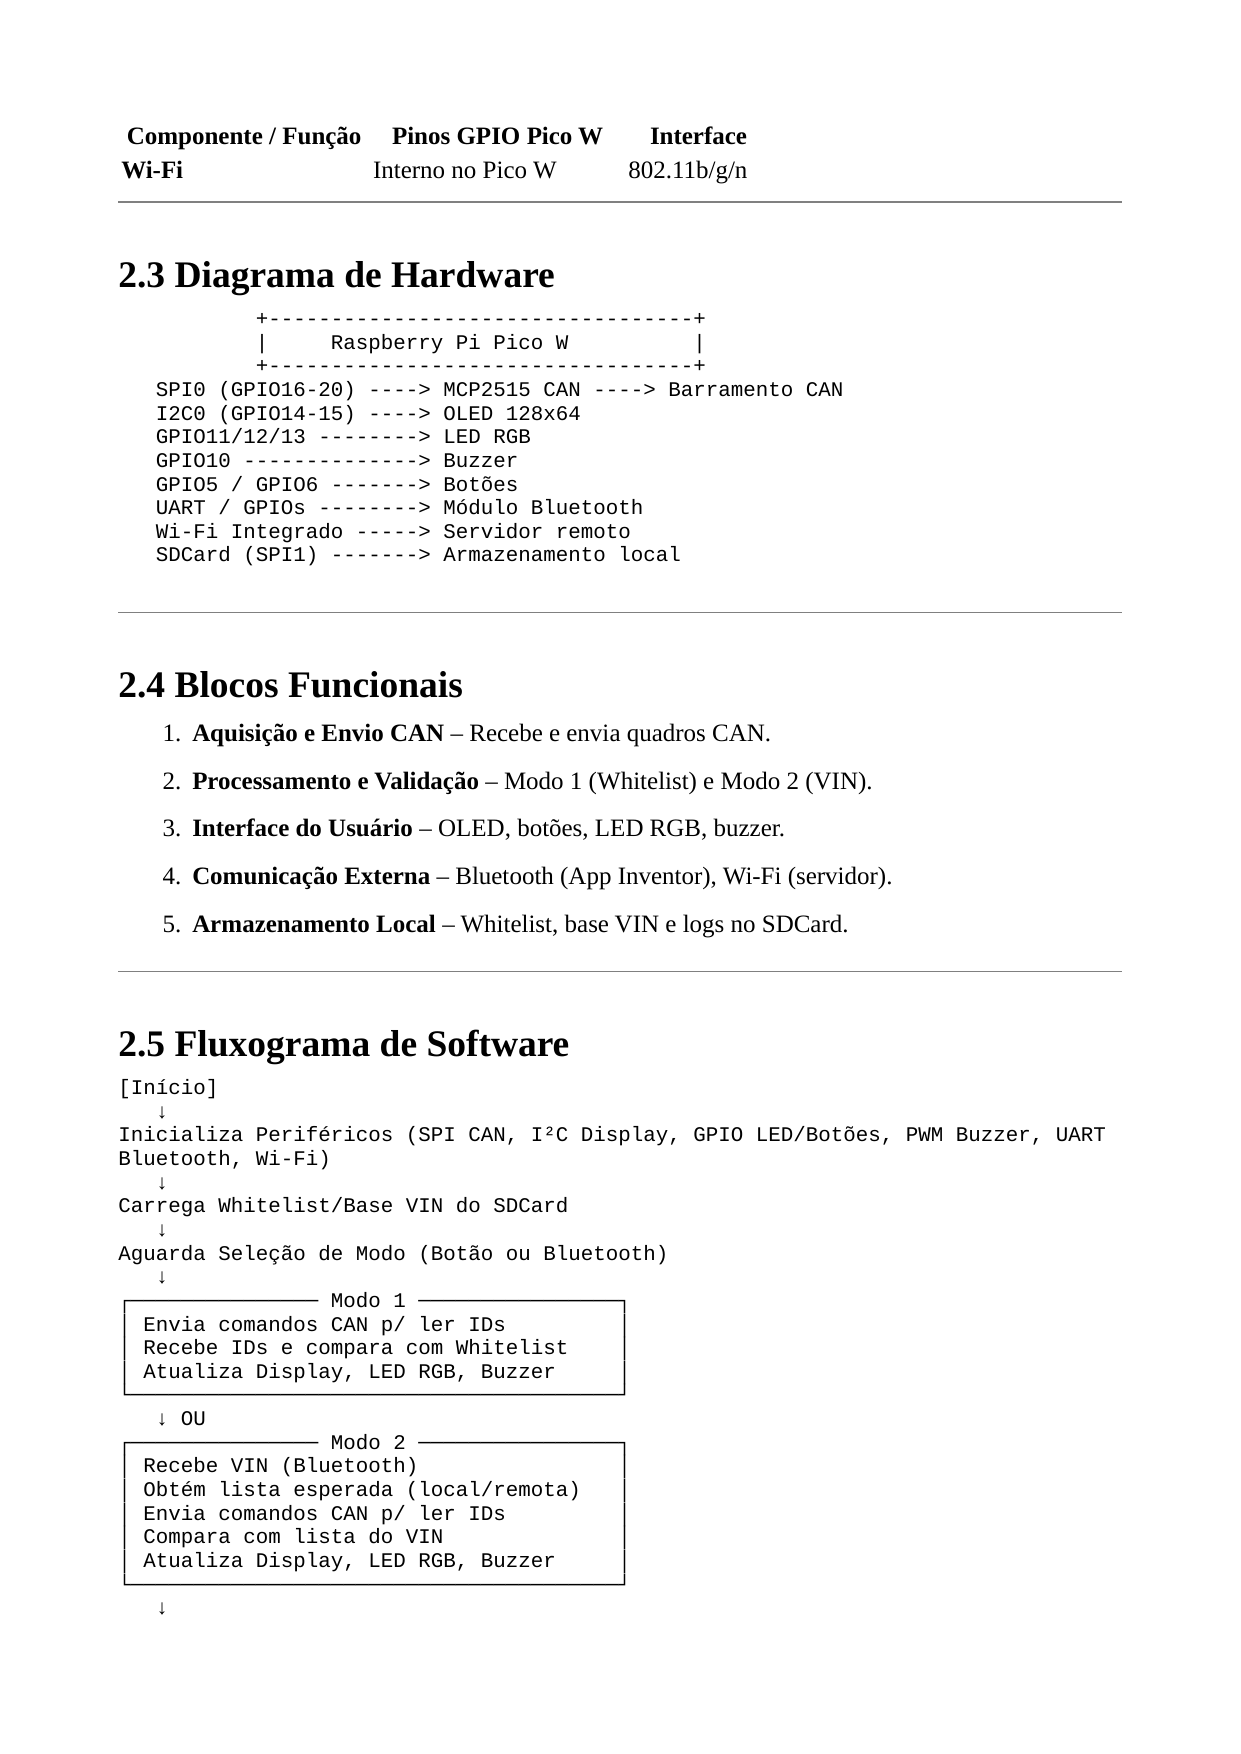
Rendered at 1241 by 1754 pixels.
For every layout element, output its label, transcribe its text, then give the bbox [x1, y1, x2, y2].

table_header Pinos GPIO Pico W [370, 118, 625, 153]
text ↓ OU [118, 1408, 1122, 1432]
table_cell 802.11b/g/n [625, 153, 772, 187]
text │ Atualiza Display, LED RGB, Buzzer │ [625, 1361, 1122, 1384]
text ↓ [118, 1597, 1122, 1621]
subtitle 2.5 Fluxograma de Software [118, 1021, 1122, 1064]
text Aguarda Seleção de Modo (Botão ou Bluetooth) [118, 1243, 1122, 1266]
list Armazenamento Local – Whitelist, base VIN e logs no SDCard. [162, 909, 1122, 937]
text │ Envia comandos CAN p/ ler IDs │ [118, 1313, 1122, 1337]
text │ Atualiza Display, LED RGB, Buzzer │ [125, 1361, 624, 1384]
text │ Envia comandos CAN p/ ler IDs │ [625, 1503, 1122, 1526]
text SDCard (SPI1) -------> Armazenamento local [118, 544, 1122, 568]
text │ Envia comandos CAN p/ ler IDs │ [125, 1503, 624, 1526]
text │ Atualiza Display, LED RGB, Buzzer │ [118, 1550, 1122, 1574]
subtitle 2.3 Diagrama de Hardware [118, 252, 1122, 296]
text │ Compara com lista do VIN │ [118, 1526, 1122, 1550]
text I2C0 (GPIO14-15) ----> OLED 128x64 [118, 403, 1122, 426]
text GPIO5 / GPIO6 -------> Botões [118, 473, 1122, 497]
text [Início] [118, 1077, 1122, 1101]
text ┌─────────────── Modo 1 ────────────────┐ [118, 1290, 1122, 1313]
list Comunicação Externa – Bluetooth (App Inventor), Wi-Fi (servidor). [162, 861, 1122, 890]
text │ Obtém lista esperada (local/remota) │ [118, 1479, 1122, 1503]
list Interface do Usuário – OLED, botões, LED RGB, buzzer. [162, 813, 1122, 842]
text └───────────────────────────────────────┘ [118, 1574, 1122, 1597]
text ┌─────────────── Modo 2 ────────────────┐ [118, 1432, 1122, 1455]
list Processamento e Validação – Modo 1 (Whitelist) e Modo 2 (VIN). [162, 766, 1122, 795]
text SPI0 (GPIO16-20) ----> MCP2515 CAN ----> Barramento CAN [118, 379, 1122, 403]
text ↓ [118, 1172, 1122, 1195]
table_header Interface [625, 118, 772, 153]
text GPIO11/12/13 --------> LED RGB [118, 426, 1122, 450]
table_cell Wi-Fi [118, 153, 370, 187]
text +----------------------------------+ [118, 308, 1122, 332]
text +----------------------------------+ [118, 355, 1122, 379]
text └───────────────────────────────────────┘ [118, 1384, 1122, 1408]
text Wi-Fi Integrado -----> Servidor remoto [118, 521, 1122, 544]
text ↓ [118, 1219, 1122, 1243]
table_header Componente / Função [118, 118, 370, 153]
text ↓ [118, 1101, 1122, 1124]
text UART / GPIOs --------> Módulo Bluetooth [118, 497, 1122, 521]
text │ Recebe VIN (Bluetooth) │ [118, 1455, 1122, 1479]
table_cell Interno no Pico W [370, 153, 625, 187]
text │ Recebe IDs e compara com Whitelist │ [118, 1337, 1122, 1361]
text | Raspberry Pi Pico W | [118, 332, 1122, 355]
text ↓ [118, 1266, 1122, 1290]
subtitle 2.4 Blocos Funcionais [118, 663, 1122, 706]
text Carrega Whitelist/Base VIN do SDCard [118, 1195, 1122, 1219]
text GPIO10 --------------> Buzzer [118, 450, 1122, 473]
text Inicializa Periféricos (SPI CAN, I²C Display, GPIO LED/Botões, PWM Buzzer, UART Bluetooth, Wi-Fi) [118, 1124, 1122, 1172]
list Aquisição e Envio CAN – Recebe e envia quadros CAN. [162, 718, 1122, 747]
